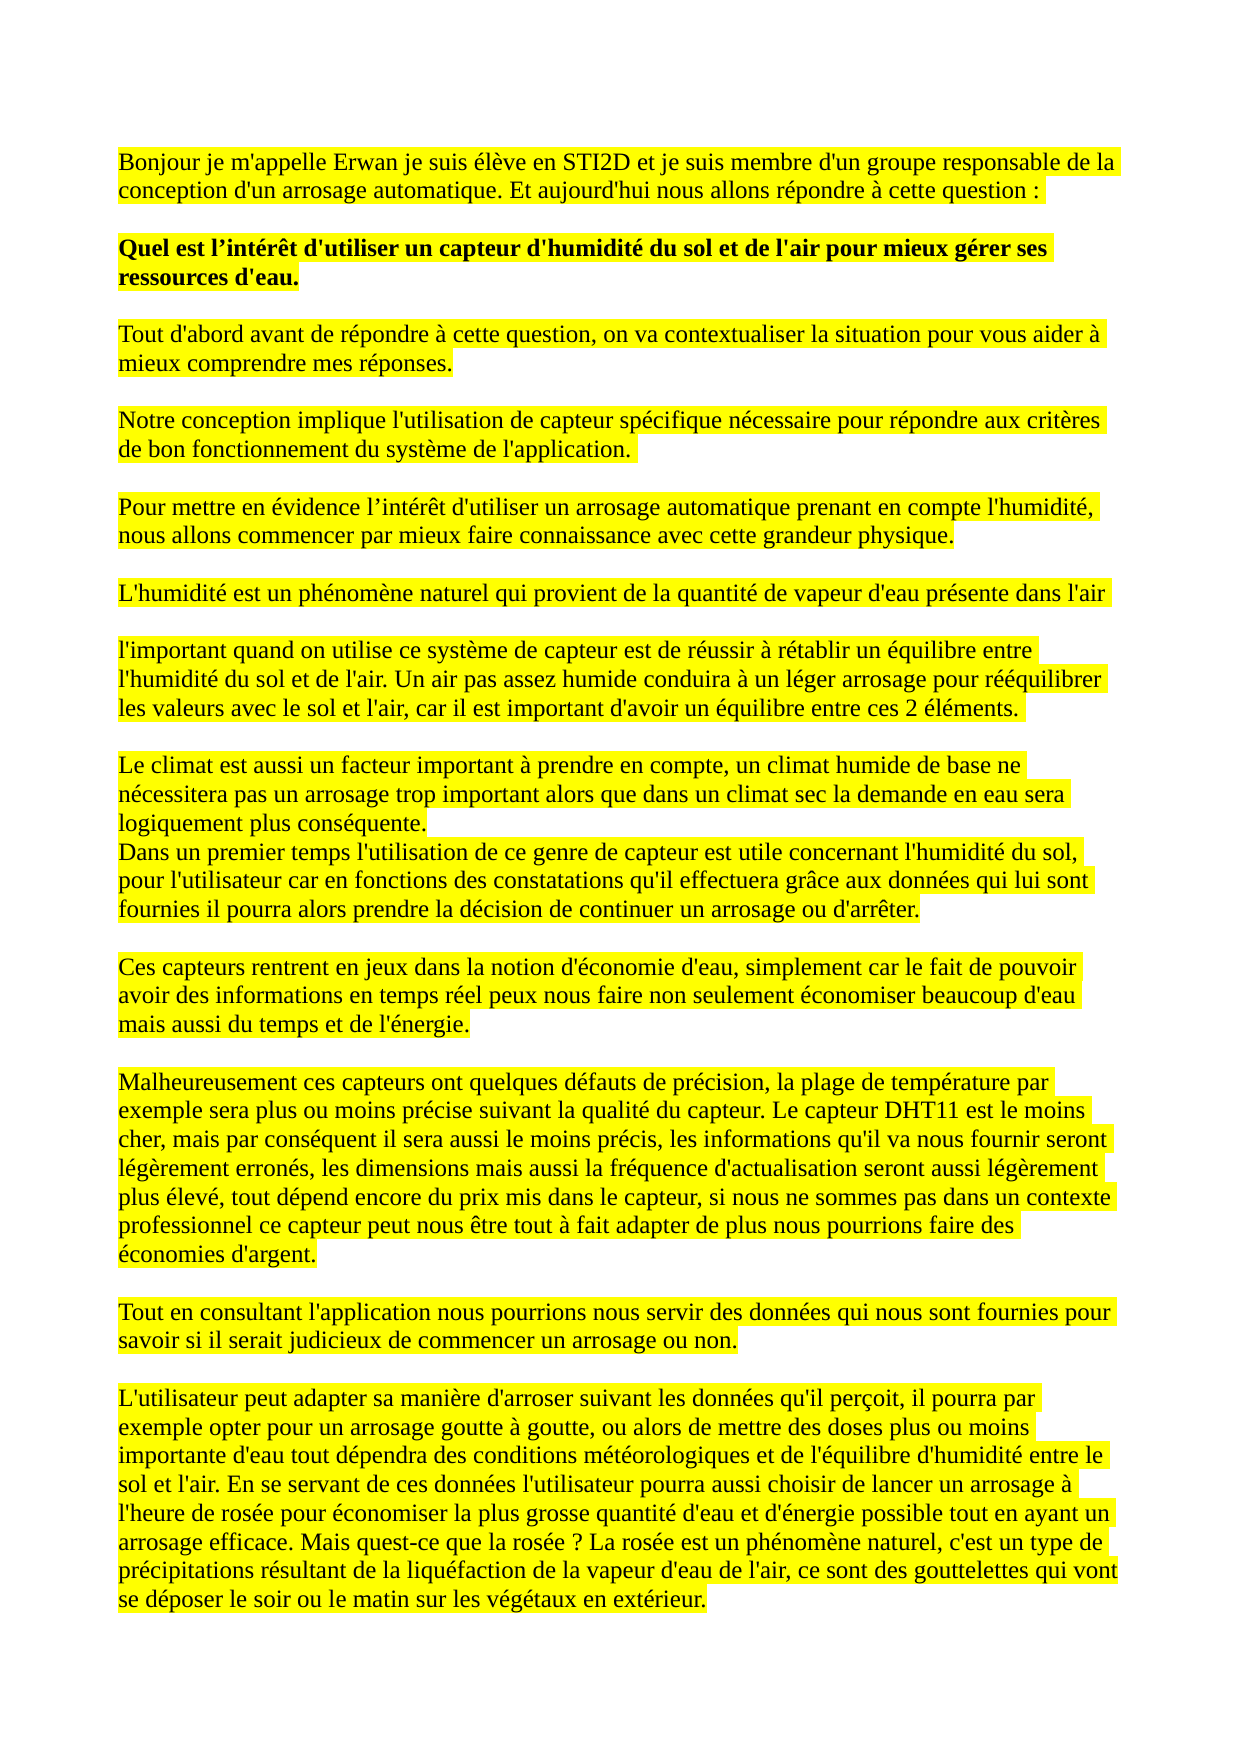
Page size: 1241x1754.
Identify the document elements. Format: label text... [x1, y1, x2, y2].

text Ces capteurs rentrent en jeux dans la notion d'économie d'eau, simplement car le fait de pouvoir avoir des informations en temps réel peux nous faire non seulement économiser beaucoup d'eau mais aussi du temps et de l'énergie. [118, 952, 1122, 1038]
text l'important quand on utilise ce système de capteur est de réussir à rétablir un équilibre entre l'humidité du sol et de l'air. Un air pas assez humide conduira à un léger arrosage pour rééquilibrer les valeurs avec le sol et l'air, car il est important d'avoir un équilibre entre ces 2 éléments. [118, 636, 1122, 722]
text Quel est l’intérêt d'utiliser un capteur d'humidité du sol et de l'air pour mieux gérer ses ressources d'eau. [118, 233, 1122, 291]
text Le climat est aussi un facteur important à prendre en compte, un climat humide de base ne nécessitera pas un arrosage trop important alors que dans un climat sec la demande en eau sera logiquement plus conséquente. [118, 751, 1122, 837]
text Bonjour je m'appelle Erwan je suis élève en STI2D et je suis membre d'un groupe responsable de la conception d'un arrosage automatique. Et aujourd'hui nous allons répondre à cette question : [118, 147, 1122, 204]
text L'utilisateur peut adapter sa manière d'arroser suivant les données qu'il perçoit, il pourra par exemple opter pour un arrosage goutte à goutte, ou alors de mettre des doses plus ou moins importante d'eau tout dépendra des conditions météorologiques et de l'équilibre d'humidité entre le sol et l'air. En se servant de ces données l'utilisateur pourra aussi choisir de lancer un arrosage à l'heure de rosée pour économiser la plus grosse quantité d'eau et d'énergie possible tout en ayant un arrosage efficace. Mais quest-ce que la rosée ? La rosée est un phénomène naturel, c'est un type de précipitations résultant de la liquéfaction de la vapeur d'eau de l'air, ce sont des gouttelettes qui vont se déposer le soir ou le matin sur les végétaux en extérieur. [118, 1383, 1122, 1613]
text Dans un premier temps l'utilisation de ce genre de capteur est utile concernant l'humidité du sol, pour l'utilisateur car en fonctions des constatations qu'il effectuera grâce aux données qui lui sont fournies il pourra alors prendre la décision de continuer un arrosage ou d'arrêter. [118, 837, 1122, 923]
text Notre conception implique l'utilisation de capteur spécifique nécessaire pour répondre aux critères de bon fonctionnement du système de l'application. [118, 406, 1122, 463]
text Malheureusement ces capteurs ont quelques défauts de précision, la plage de température par exemple sera plus ou moins précise suivant la qualité du capteur. Le capteur DHT11 est le moins cher, mais par conséquent il sera aussi le moins précis, les informations qu'il va nous fournir seront légèrement erronés, les dimensions mais aussi la fréquence d'actualisation seront aussi légèrement plus élevé, tout dépend encore du prix mis dans le capteur, si nous ne sommes pas dans un contexte professionnel ce capteur peut nous être tout à fait adapter de plus nous pourrions faire des économies d'argent. [118, 1067, 1122, 1268]
text L'humidité est un phénomène naturel qui provient de la quantité de vapeur d'eau présente dans l'air [118, 578, 1122, 607]
text Pour mettre en évidence l’intérêt d'utiliser un arrosage automatique prenant en compte l'humidité, nous allons commencer par mieux faire connaissance avec cette grandeur physique. [118, 492, 1122, 549]
text Tout en consultant l'application nous pourrions nous servir des données qui nous sont fournies pour savoir si il serait judicieux de commencer un arrosage ou non. [118, 1297, 1122, 1354]
text Tout d'abord avant de répondre à cette question, on va contextualiser la situation pour vous aider à mieux comprendre mes réponses. [118, 319, 1122, 377]
